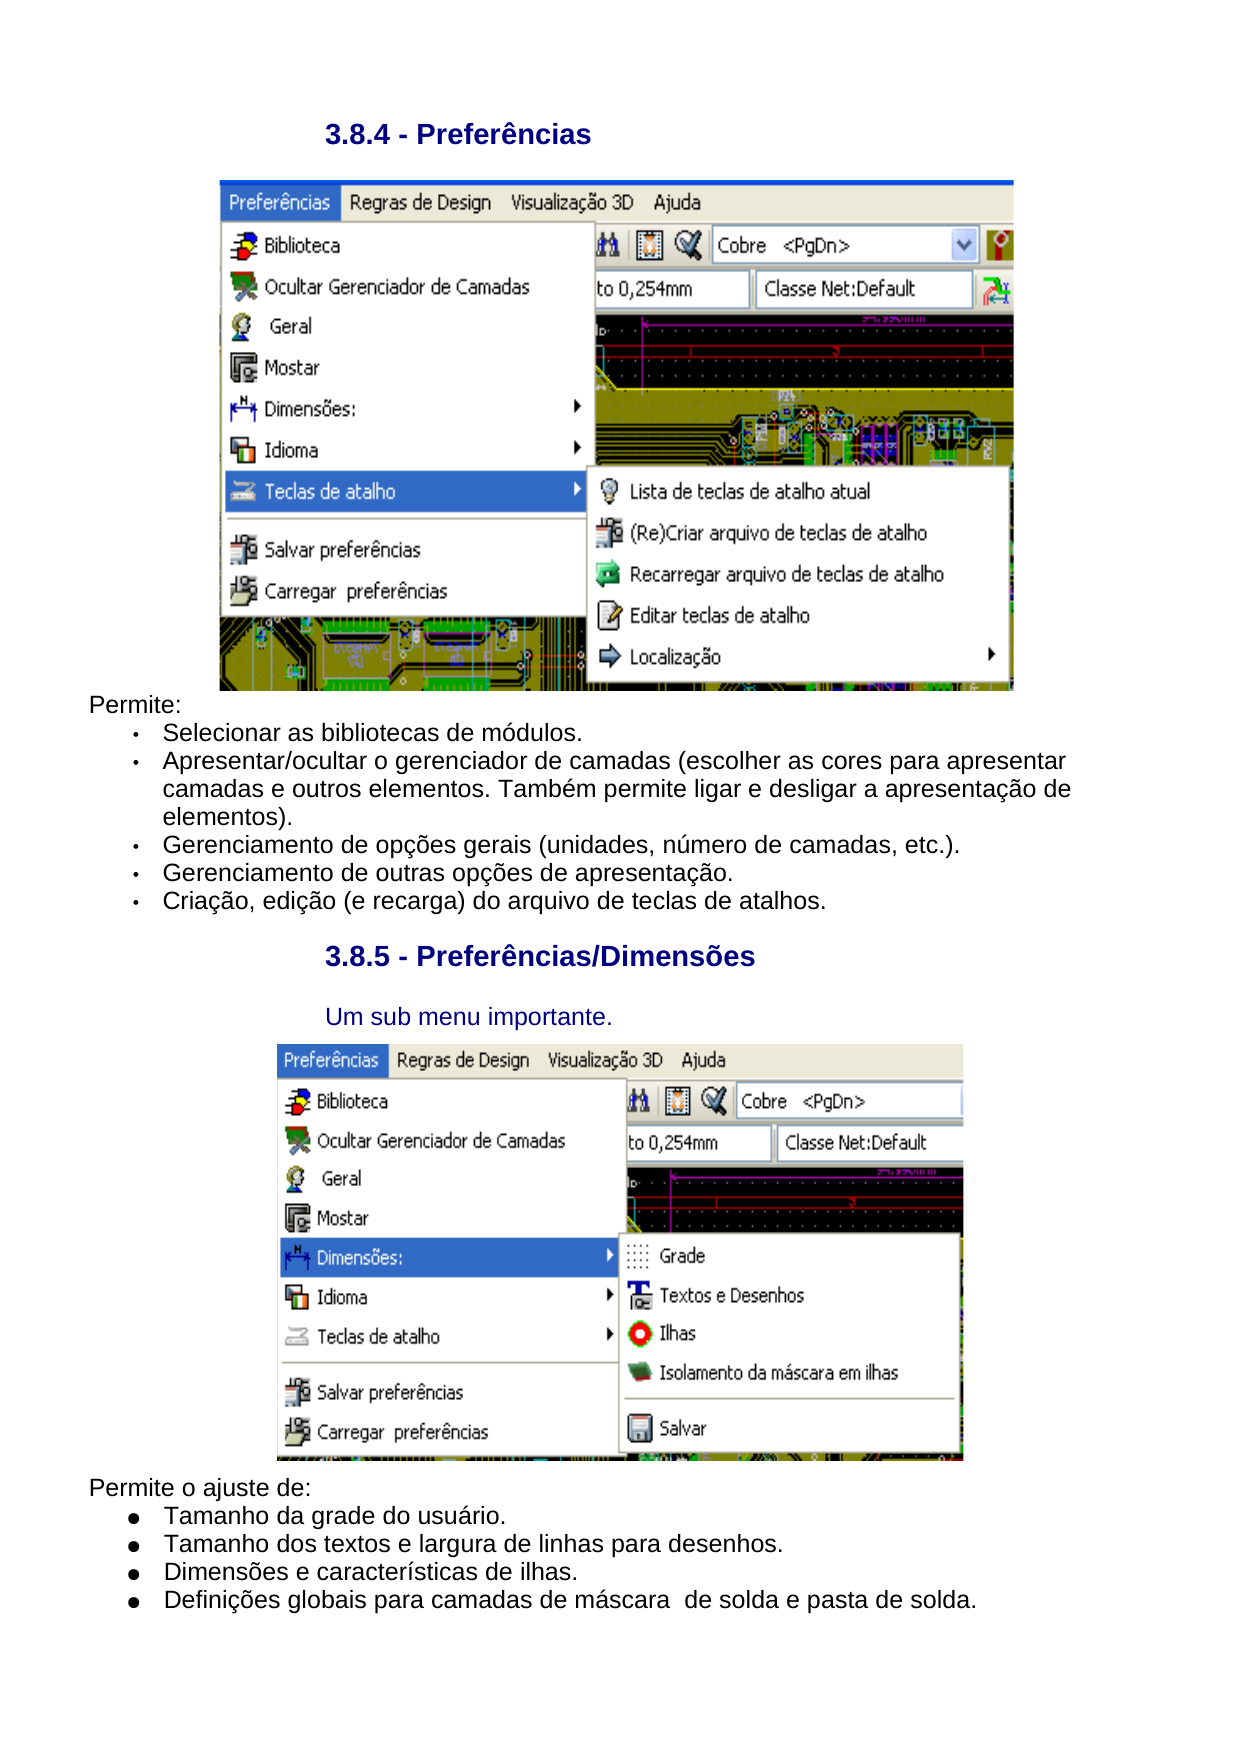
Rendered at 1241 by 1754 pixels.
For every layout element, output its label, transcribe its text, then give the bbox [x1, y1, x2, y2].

list Gerenciamento de outras opções de apresentação. [133, 859, 1152, 887]
list Dimensões e características de ilhas. [126, 1558, 1152, 1586]
picture [277, 1044, 964, 1461]
subtitle Preferências/Dimensões [325, 940, 1152, 973]
subtitle Preferências [325, 118, 1152, 151]
list Definições globais para camadas de máscara de solda e pasta de solda. [126, 1586, 1152, 1614]
text Permite: [88, 691, 1152, 719]
list Selecionar as bibliotecas de módulos. [133, 719, 1152, 747]
list Gerenciamento de opções gerais (unidades, número de camadas, etc.). [133, 831, 1152, 859]
list Criação, edição (e recarga) do arquivo de teclas de atalhos. [133, 887, 1152, 915]
list Apresentar/ocultar o gerenciador de camadas (escolher as cores para apresentar camadas e outros elementos. Também permite ligar e desligar a apresentação de elementos). [133, 747, 1152, 831]
list Tamanho da grade do usuário. [126, 1502, 1152, 1530]
list Tamanho dos textos e largura de linhas para desenhos. [126, 1530, 1152, 1558]
text Um sub menu importante. [325, 1002, 1152, 1030]
text Permite o ajuste de: [88, 1474, 1152, 1502]
picture [219, 180, 1014, 691]
